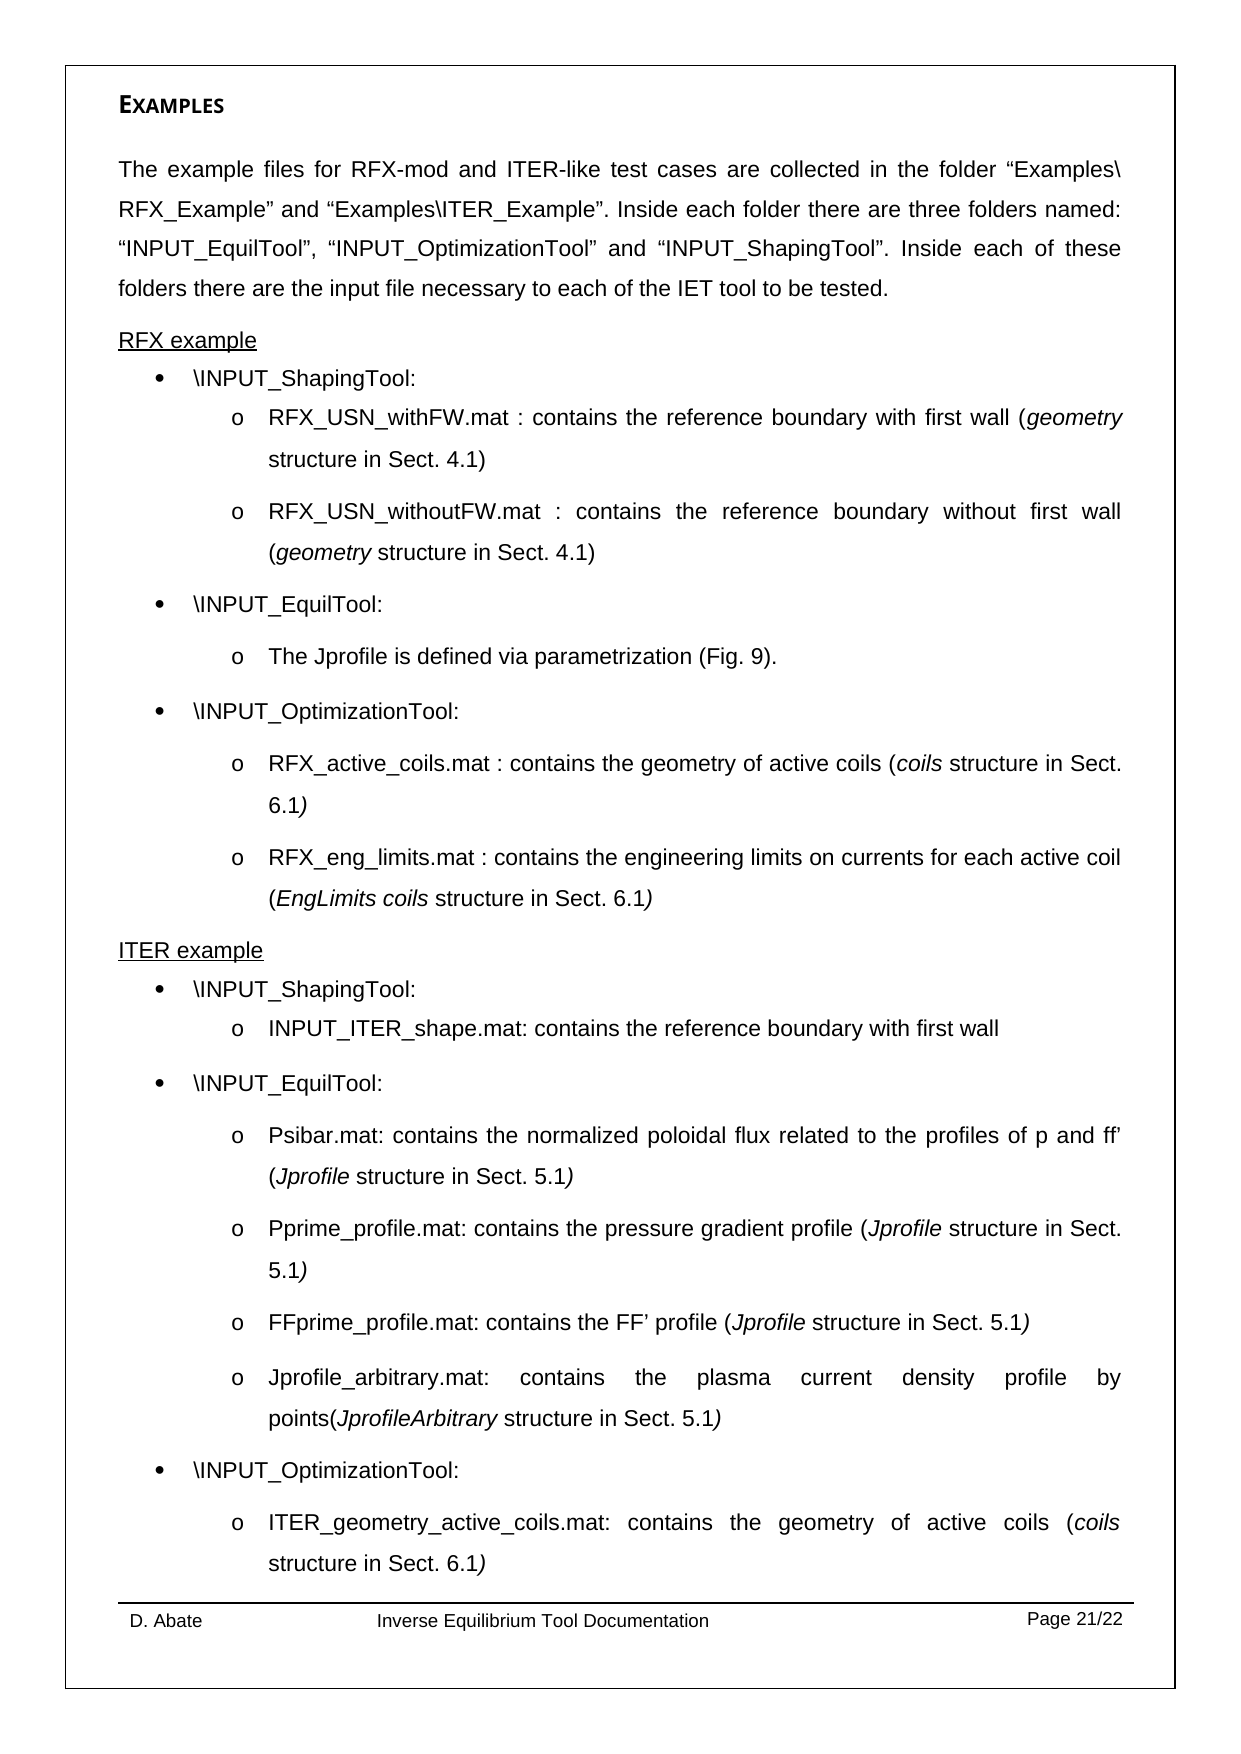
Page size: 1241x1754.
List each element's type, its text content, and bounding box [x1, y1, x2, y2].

text RFX example [118, 327, 1122, 353]
list Jprofile_arbitrary.mat: contains the plasma current density profile by points(JprofileArbitrary structure in Sect. 5.1) [231, 1363, 1122, 1431]
list \INPUT_ShapingTool: [156, 365, 1122, 392]
list \INPUT_ShapingTool: [156, 976, 1122, 1002]
list RFX_active_coils.mat : contains the geometry of active coils (coils structure in Sect. 6.1) [231, 750, 1122, 818]
text ITER example [118, 937, 1122, 963]
list \INPUT_EquilTool: [156, 1070, 1122, 1096]
text The example files for RFX-mod and ITER-like test cases are collected in the folder “Examples\RFX_Example” and “Examples\ITER_Example”. Inside each folder there are three folders named: “INPUT_EquilTool”, “INPUT_OptimizationTool” and “INPUT_ShapingTool”. Inside each of these folders there are the input file necessary to each of the IET tool to be tested. [118, 156, 1122, 301]
subtitle Examples [118, 86, 1122, 120]
list RFX_USN_withFW.mat : contains the reference boundary with first wall (geometry structure in Sect. 4.1) [231, 404, 1122, 472]
list RFX_USN_withoutFW.mat : contains the reference boundary without first wall (geometry structure in Sect. 4.1) [231, 498, 1122, 566]
list \INPUT_EquilTool: [156, 591, 1122, 617]
list RFX_eng_limits.mat : contains the engineering limits on currents for each active coil (EngLimits coils structure in Sect. 6.1) [231, 843, 1122, 911]
list INPUT_ITER_shape.mat: contains the reference boundary with first wall [231, 1015, 1122, 1043]
list The Jprofile is defined via parametrization (Fig. 9). [231, 643, 1122, 671]
list ITER_geometry_active_coils.mat: contains the geometry of active coils (coils structure in Sect. 6.1) [231, 1509, 1122, 1577]
list \INPUT_OptimizationTool: [156, 698, 1122, 724]
list \INPUT_OptimizationTool: [156, 1457, 1122, 1483]
list Psibar.mat: contains the normalized poloidal flux related to the profiles of p and ff’ (Jprofile structure in Sect. 5.1) [231, 1122, 1122, 1189]
list FFprime_profile.mat: contains the FF’ profile (Jprofile structure in Sect. 5.1) [231, 1308, 1122, 1337]
list Pprime_profile.mat: contains the pressure gradient profile (Jprofile structure in Sect. 5.1) [231, 1215, 1122, 1283]
